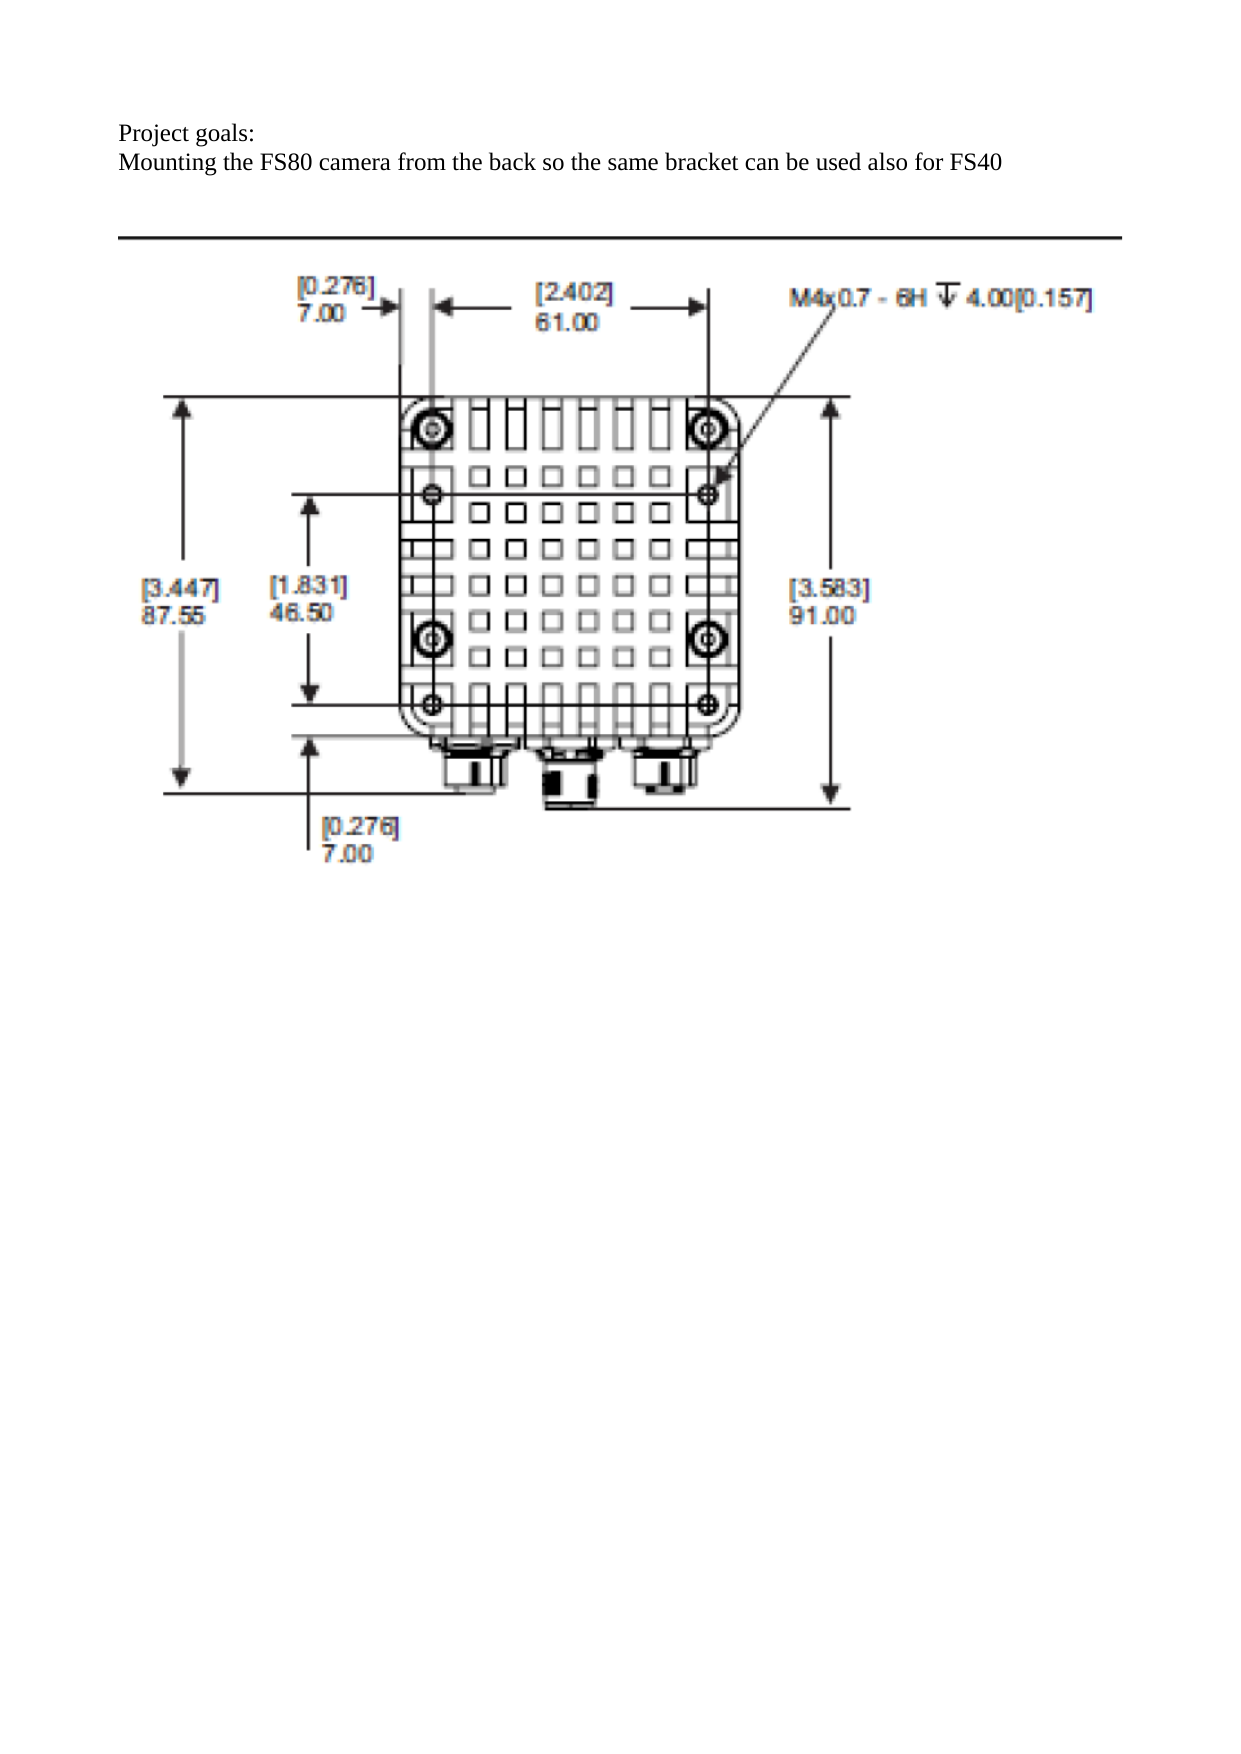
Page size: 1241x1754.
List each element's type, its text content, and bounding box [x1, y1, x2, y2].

text Mounting the FS80 camera from the back so the same bracket can be used also for FS40 [118, 147, 1122, 176]
text Project goals: [118, 118, 1122, 147]
picture [118, 204, 1123, 905]
